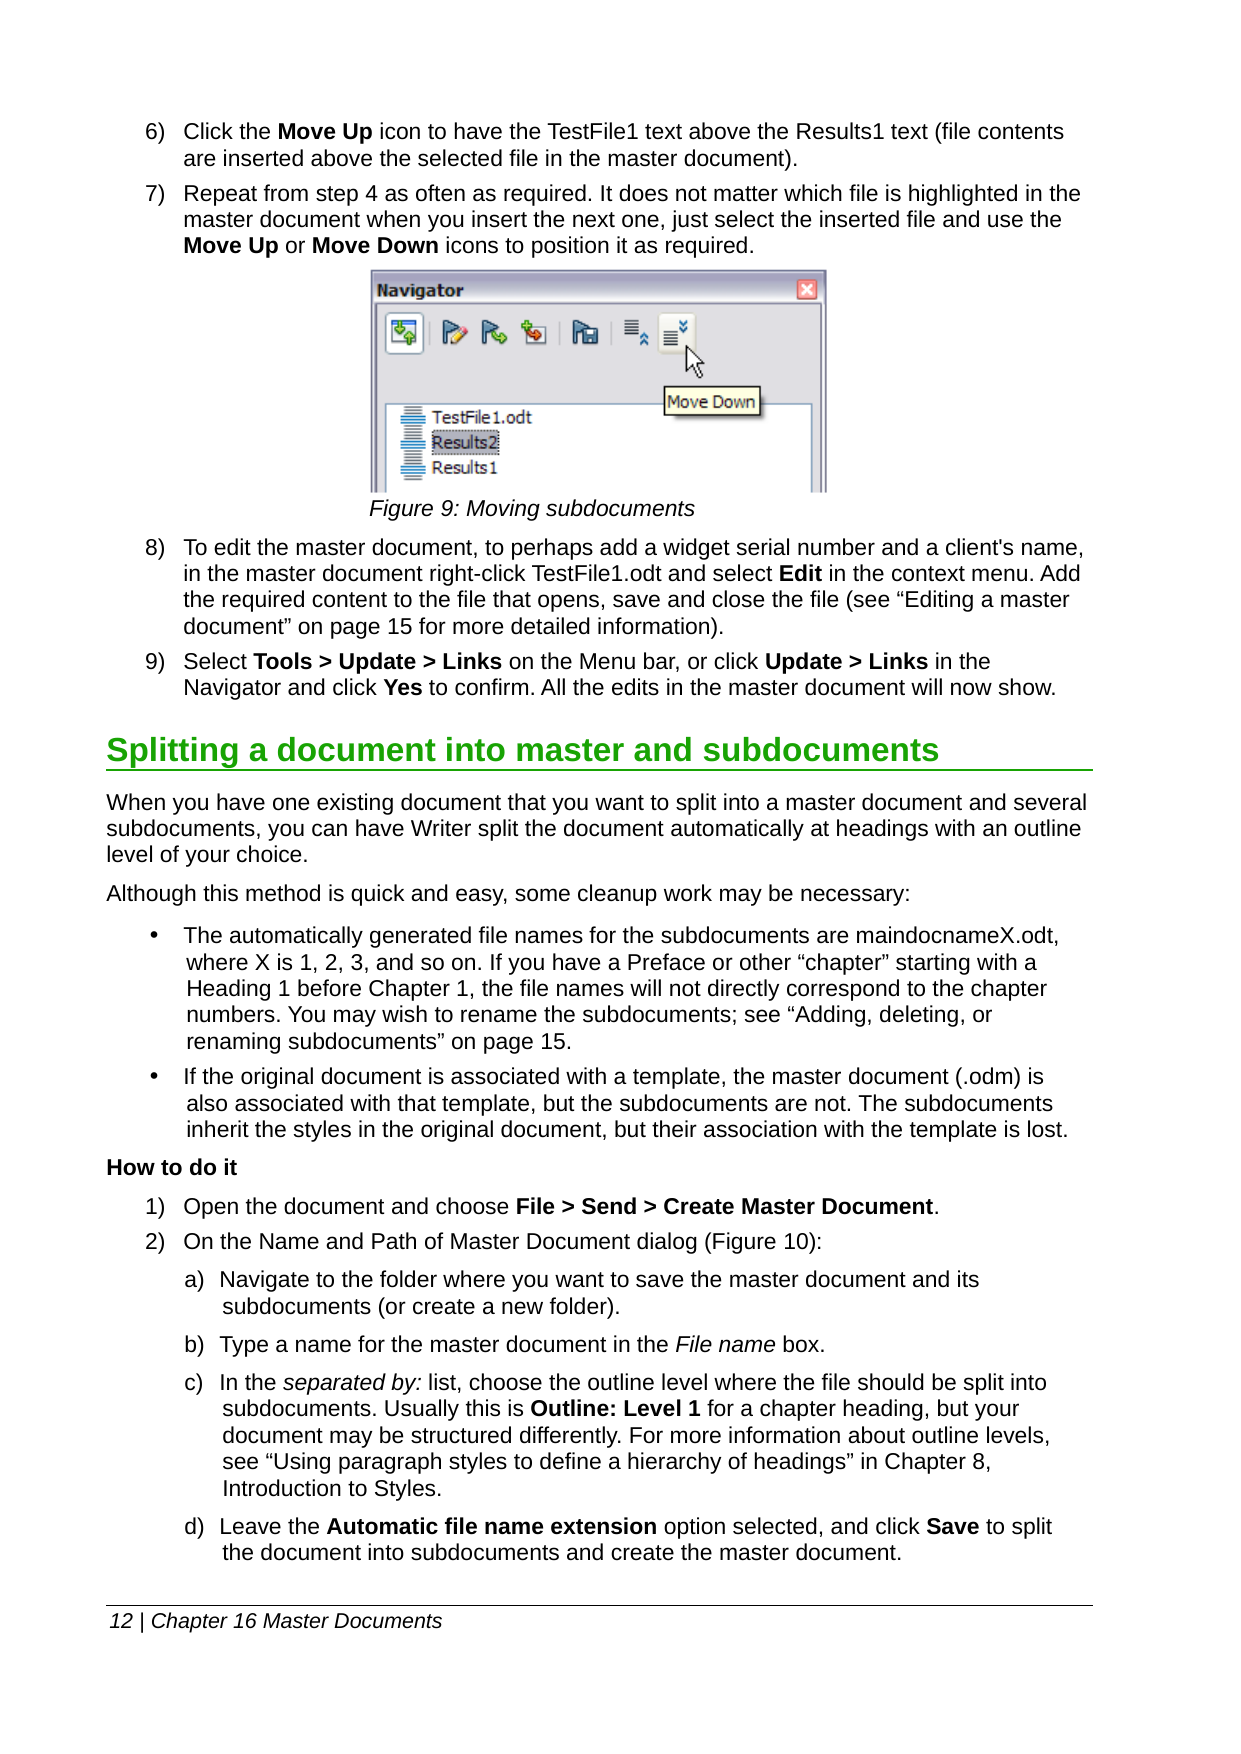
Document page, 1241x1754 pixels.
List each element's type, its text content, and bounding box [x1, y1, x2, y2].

list Click the Move Up icon to have the TestFile1 text above the Results1 text (file contents are inserted above the selected file in the master document). [165, 118, 1093, 171]
list Although this method is quick and easy, some cleanup work may be necessary: [106, 880, 1093, 906]
list If the original document is associated with a template, the master document (.odm) is also associated with that template, but the subdocuments are not. The subdocuments inherit the styles in the original document, but their association with the template is lost. [144, 1060, 1093, 1145]
list On the Name and Path of Master Document dialog (Figure 10): [165, 1228, 1093, 1255]
list Navigate to the folder where you want to save the master document and its subdocuments (or create a new folder). [181, 1263, 1093, 1322]
list Leave the Automatic file name extension option selected, and click Save to split the document into subdocuments and create the master document. [181, 1510, 1093, 1568]
text When you have one existing document that you want to split into a master document and several subdocuments, you can have Writer split the document automatically at headings with an outline level of your choice. [106, 788, 1093, 867]
list In the separated by: list, choose the outline level where the file should be split into subdocuments. Usually this is Outline: Level 1 for a chapter heading, but your document may be structured differently. For more information about outline levels, see “Using paragraph styles to define a hierarchy of headings” in Chapter 8, Introduction to Styles. [181, 1366, 1093, 1504]
list Open the document and choose File > Send > Create Master Document. [165, 1193, 1093, 1219]
list To edit the master document, to perhaps add a widget serial number and a client's name, in the master document right-click TestFile1.odt and select Edit in the context menu. Add the required content to the file that opens, save and close the file (see “Editing a master document” on page 15 for more detailed information). [165, 534, 1093, 639]
list How to do it [106, 1154, 1093, 1181]
list Select Tools > Update > Links on the Menu bar, or click Update > Links in the Navigator and click Yes to confirm. All the edits in the master document will now show. [165, 648, 1093, 701]
subtitle Splitting a document into master and subdocuments [106, 730, 1093, 769]
list The automatically generated file names for the subdocuments are maindocnameX.odt, where X is 1, 2, 3, and so on. If you have a Preface or other “chapter” starting with a Heading 1 before Chapter 1, the file names will not directly correspond to the chapter numbers. You may wish to rename the subdocuments; see “Adding, deleting, or renaming subdocuments” on page 15. [144, 919, 1093, 1054]
list Repeat from step 4 as often as required. It does not matter which file is highlighted in the master document when you insert the next one, just select the inserted file and use the Move Up or Move Down icons to position it as required. [165, 180, 1093, 259]
picture [368, 267, 830, 496]
list Type a name for the master document in the File name box. [181, 1328, 1093, 1360]
text Figure 9: Moving subdocuments [369, 496, 830, 522]
